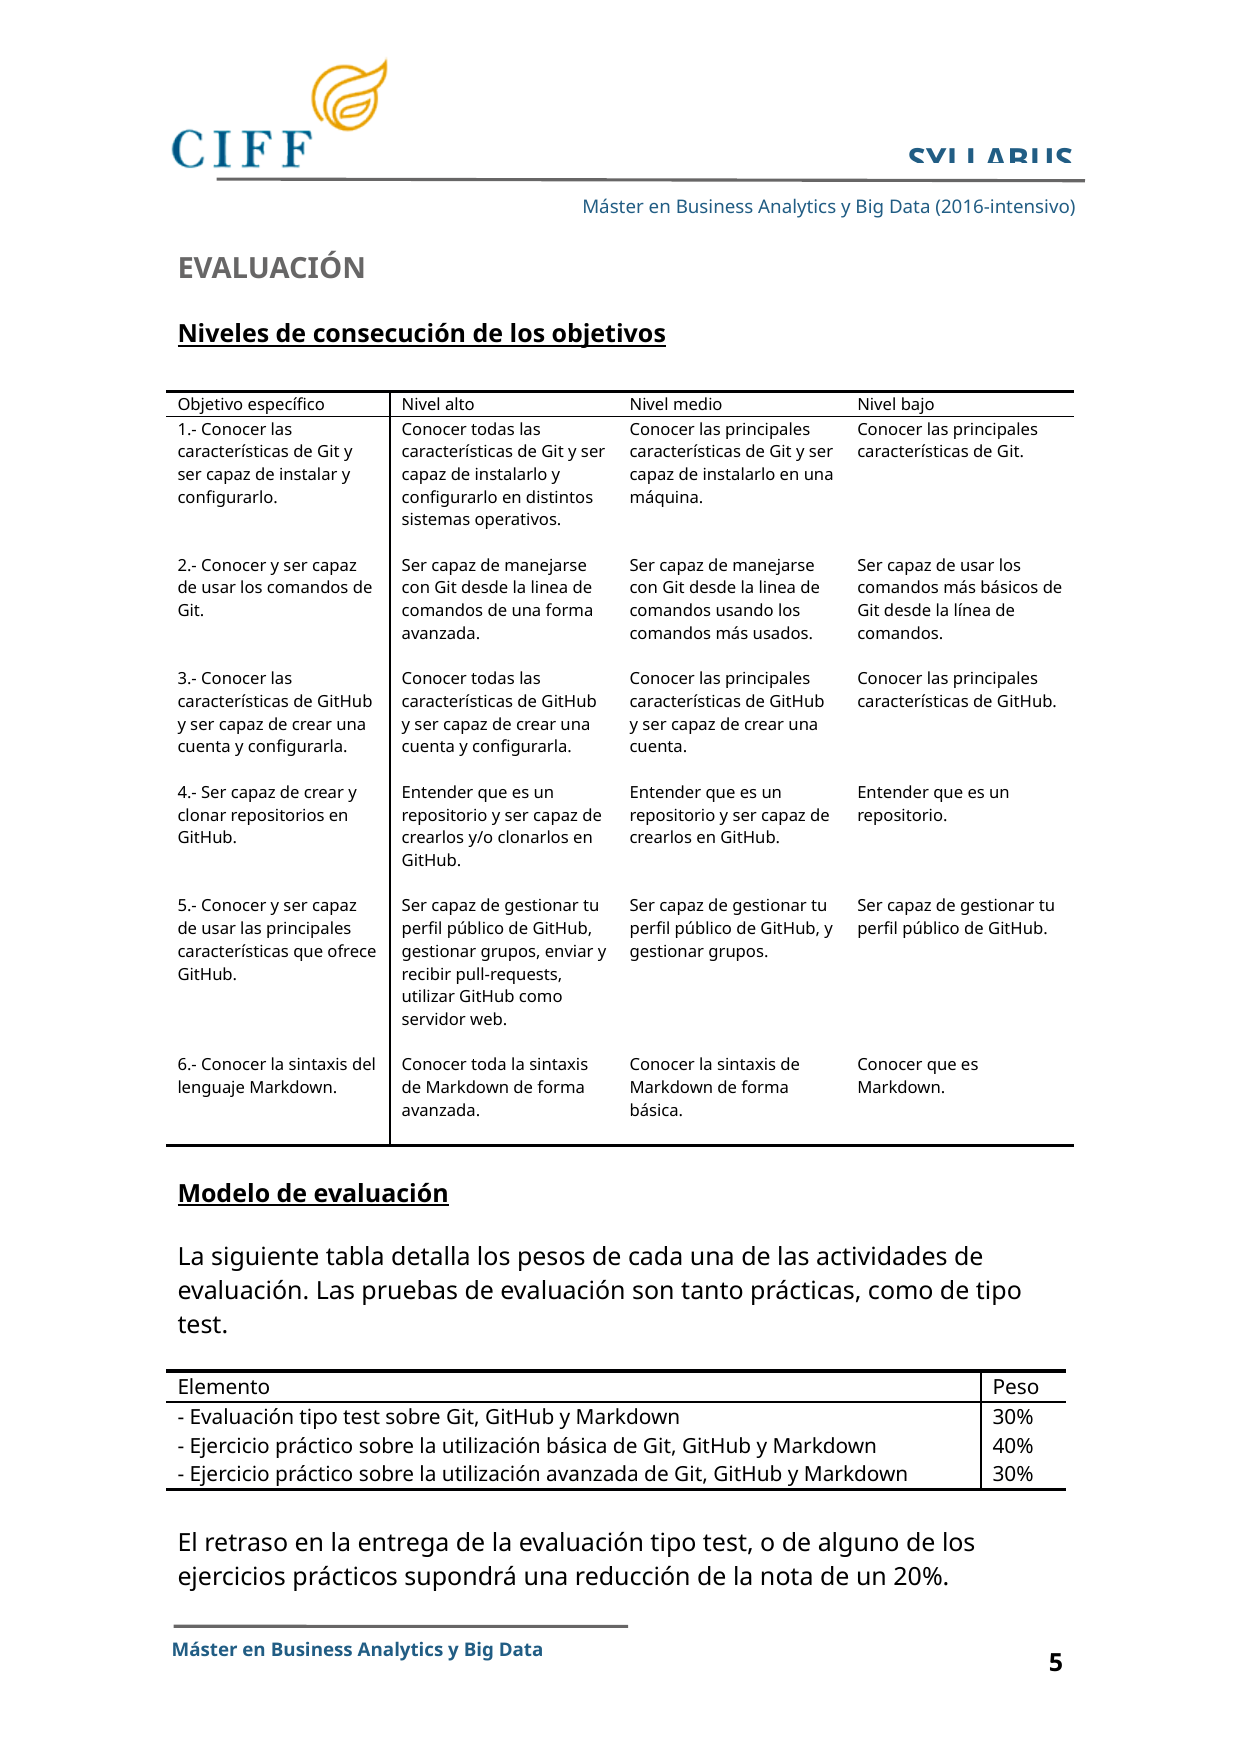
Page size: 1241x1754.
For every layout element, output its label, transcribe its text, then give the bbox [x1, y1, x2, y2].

table_header Nivel alto [391, 393, 618, 416]
table_cell Conocer la sintaxis de Markdown de forma básica. [618, 1053, 846, 1144]
text Modelo de evaluación [177, 1176, 1063, 1210]
table_cell Ser capaz de manejarse con Git desde la linea de comandos usando los comandos más usados. [618, 553, 846, 667]
table_cell Entender que es un repositorio y ser capaz de crearlos en GitHub. [618, 780, 846, 894]
table_header Peso [982, 1373, 1066, 1401]
table_cell 4.- Ser capaz de crear y clonar repositorios en GitHub. [166, 780, 389, 894]
text La siguiente tabla detalla los pesos de cada una de las actividades de evaluación. Las pruebas de evaluación son tanto prácticas, como de tipo test. [177, 1238, 1063, 1341]
table_cell - Ejercicio práctico sobre la utilización avanzada de Git, GitHub y Markdown [166, 1459, 980, 1488]
subtitle EVALUACIÓN [177, 247, 1063, 287]
table_cell Conocer toda la sintaxis de Markdown de forma avanzada. [391, 1053, 618, 1144]
table_cell Conocer todas las características de GitHub y ser capaz de crear una cuenta y configurarla. [391, 667, 618, 780]
picture [164, 52, 402, 192]
table_cell Ser capaz de usar los comandos más básicos de Git desde la línea de comandos. [846, 553, 1074, 667]
table_cell Conocer las principales características de GitHub y ser capaz de crear una cuenta. [618, 667, 846, 780]
table_cell 30% [982, 1403, 1066, 1431]
table_cell 2.- Conocer y ser capaz de usar los comandos de Git. [166, 553, 389, 667]
table_cell Ser capaz de gestionar tu perfil público de GitHub. [846, 894, 1074, 1053]
table_cell Conocer que es Markdown. [846, 1053, 1074, 1144]
table_cell Ser capaz de gestionar tu perfil público de GitHub, gestionar grupos, enviar y recibir pull-requests, utilizar GitHub como servidor web. [391, 894, 618, 1053]
table_cell 5.- Conocer y ser capaz de usar las principales características que ofrece GitHub. [166, 894, 389, 1053]
table_header Nivel medio [618, 393, 846, 416]
table_cell - Evaluación tipo test sobre Git, GitHub y Markdown [166, 1403, 980, 1431]
text El retraso en la entrega de la evaluación tipo test, o de alguno de los ejercicios prácticos supondrá una reducción de la nota de un 20%. [177, 1525, 1063, 1593]
table_cell Entender que es un repositorio. [846, 780, 1074, 894]
table_cell Ser capaz de gestionar tu perfil público de GitHub, y gestionar grupos. [618, 894, 846, 1053]
table_header Elemento [166, 1373, 980, 1401]
table_cell Entender que es un repositorio y ser capaz de crearlos y/o clonarlos en GitHub. [391, 780, 618, 894]
table_cell 6.- Conocer la sintaxis del lenguaje Markdown. [166, 1053, 389, 1144]
table_header Nivel bajo [846, 393, 1074, 416]
table_cell Conocer todas las características de Git y ser capaz de instalarlo y configurarlo en distintos sistemas operativos. [391, 417, 618, 553]
table_cell - Ejercicio práctico sobre la utilización básica de Git, GitHub y Markdown [166, 1431, 980, 1459]
table_cell Ser capaz de manejarse con Git desde la linea de comandos de una forma avanzada. [391, 553, 618, 667]
table_header Objetivo específico [166, 393, 389, 416]
table_cell 30% [982, 1459, 1066, 1488]
table_cell 40% [982, 1431, 1066, 1459]
table_cell Conocer las principales características de Git. [846, 417, 1074, 553]
table_cell 1.- Conocer las características de Git y ser capaz de instalar y configurarlo. [166, 417, 389, 553]
table_cell Conocer las principales características de GitHub. [846, 667, 1074, 780]
table_cell Conocer las principales características de Git y ser capaz de instalarlo en una máquina. [618, 417, 846, 553]
text Niveles de consecución de los objetivos [177, 316, 1063, 350]
table_cell 3.- Conocer las características de GitHub y ser capaz de crear una cuenta y configurarla. [166, 667, 389, 780]
